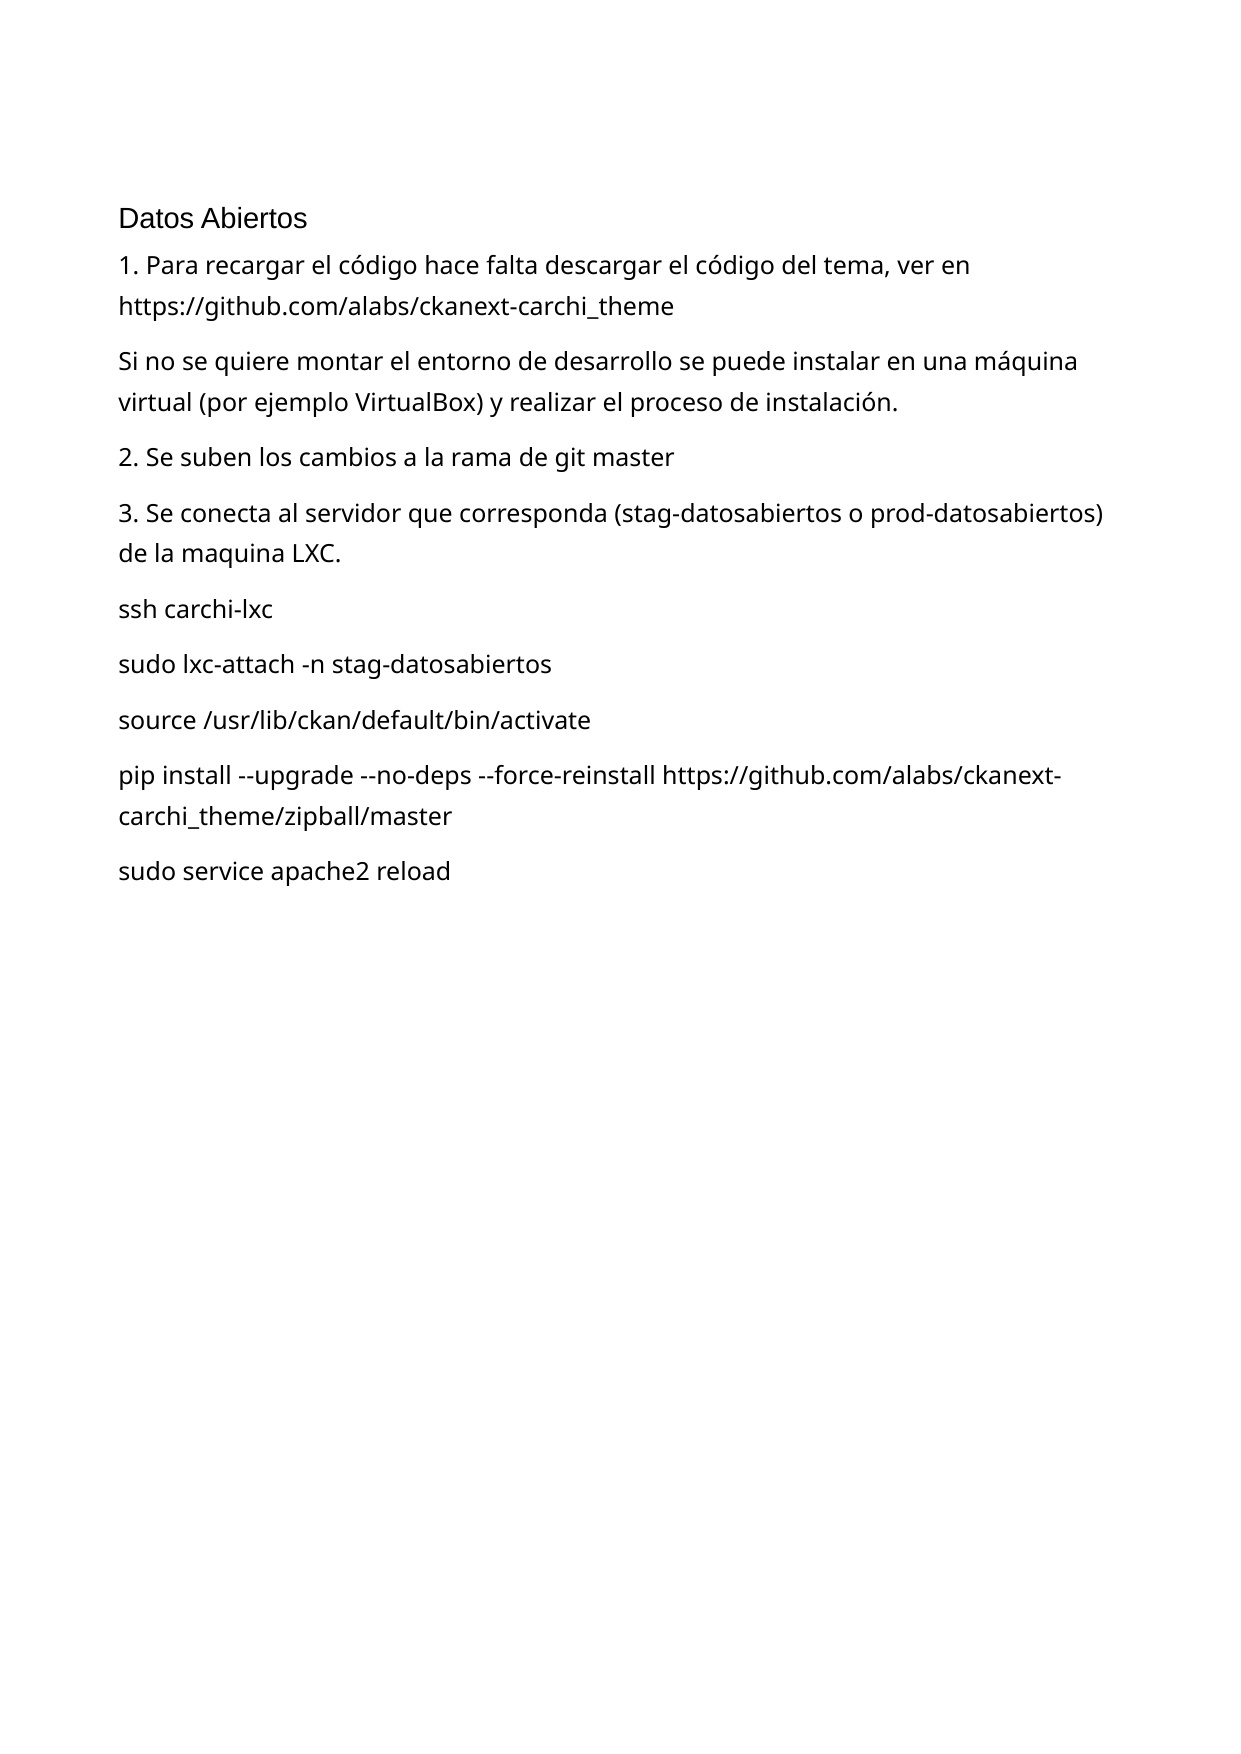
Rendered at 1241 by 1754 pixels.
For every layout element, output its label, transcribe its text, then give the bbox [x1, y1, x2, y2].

text source /usr/lib/ckan/default/bin/activate [118, 702, 1122, 736]
text 3. Se conecta al servidor que corresponda (stag-datosabiertos o prod-datosabiertos) de la maquina LXC. [118, 495, 1122, 570]
text ssh carchi-lxc [118, 592, 1122, 626]
text 2. Se suben los cambios a la rama de git master [118, 440, 1122, 474]
subtitle Datos Abiertos [118, 201, 1122, 235]
text pip install --upgrade --no-deps --force-reinstall https://github.com/alabs/ckanext-carchi_theme/zipball/master [118, 758, 1122, 833]
text 1. Para recargar el código hace falta descargar el código del tema, ver en https://github.com/alabs/ckanext-carchi_theme [118, 247, 1122, 322]
text Si no se quiere montar el entorno de desarrollo se puede instalar en una máquina virtual (por ejemplo VirtualBox) y realizar el proceso de instalación. [118, 344, 1122, 418]
text sudo service apache2 reload [118, 854, 1122, 888]
text sudo lxc-attach -n stag-datosabiertos [118, 647, 1122, 681]
